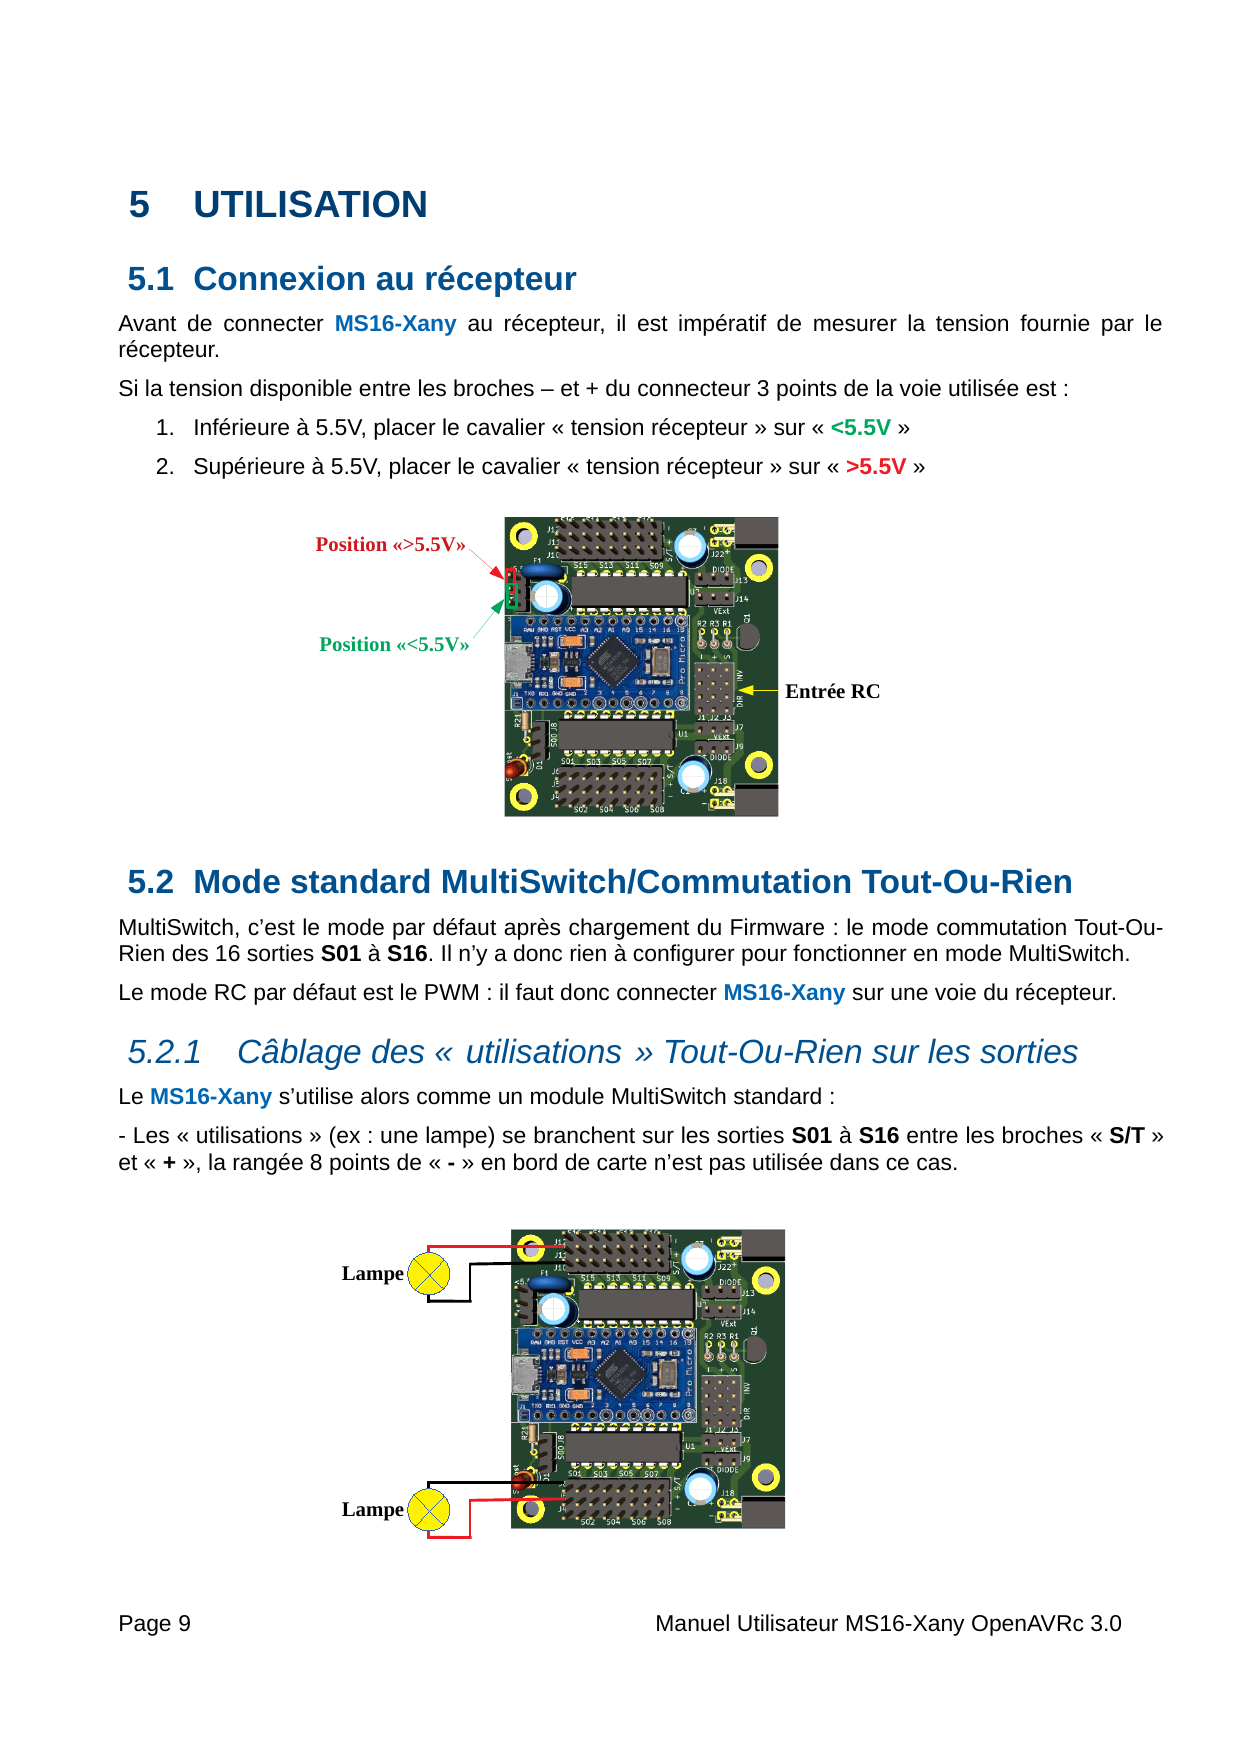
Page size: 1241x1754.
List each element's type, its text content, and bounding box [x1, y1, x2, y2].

subtitle Connexion au récepteur [118, 259, 1164, 298]
text MultiSwitch, c’est le mode par défaut après chargement du Firmware : le mode commutation Tout-Ou-Rien des 16 sorties S01 à S16. Il n’y a donc rien à configurer pour fonctionner en mode MultiSwitch. [118, 913, 1164, 966]
text Le MS16-Xany s’utilise alors comme un module MultiSwitch standard : [118, 1083, 1164, 1110]
picture [509, 594, 515, 606]
picture [508, 571, 513, 583]
list Inférieure à 5.5V, placer le cavalier « tension récepteur » sur « <5.5V » [156, 414, 1164, 441]
text - Les « utilisations » (ex : une lampe) se branchent sur les sorties S01 à S16 entre les broches « S/T » et « + », la rangée 8 points de « - » en bord de carte n’est pas utilisée dans ce cas. [118, 1122, 1164, 1175]
subtitle Mode standard MultiSwitch/Commutation Tout-Ou-Rien [118, 862, 1164, 901]
subtitle Câblage des « utilisations » Tout-Ou-Rien sur les sorties [118, 1032, 1164, 1071]
text Si la tension disponible entre les broches – et + du connecteur 3 points de la voie utilisée est : [118, 375, 1164, 402]
list Supérieure à 5.5V, placer le cavalier « tension récepteur » sur « >5.5V » [156, 453, 1164, 479]
picture [511, 1229, 786, 1529]
subtitle UTILISATION [118, 182, 1164, 226]
picture [504, 517, 779, 817]
text Avant de connecter MS16-Xany au récepteur, il est impératif de mesurer la tension fournie par le récepteur. [118, 310, 1164, 363]
text Le mode RC par défaut est le PWM : il faut donc connecter MS16-Xany sur une voie du récepteur. [118, 979, 1164, 1005]
